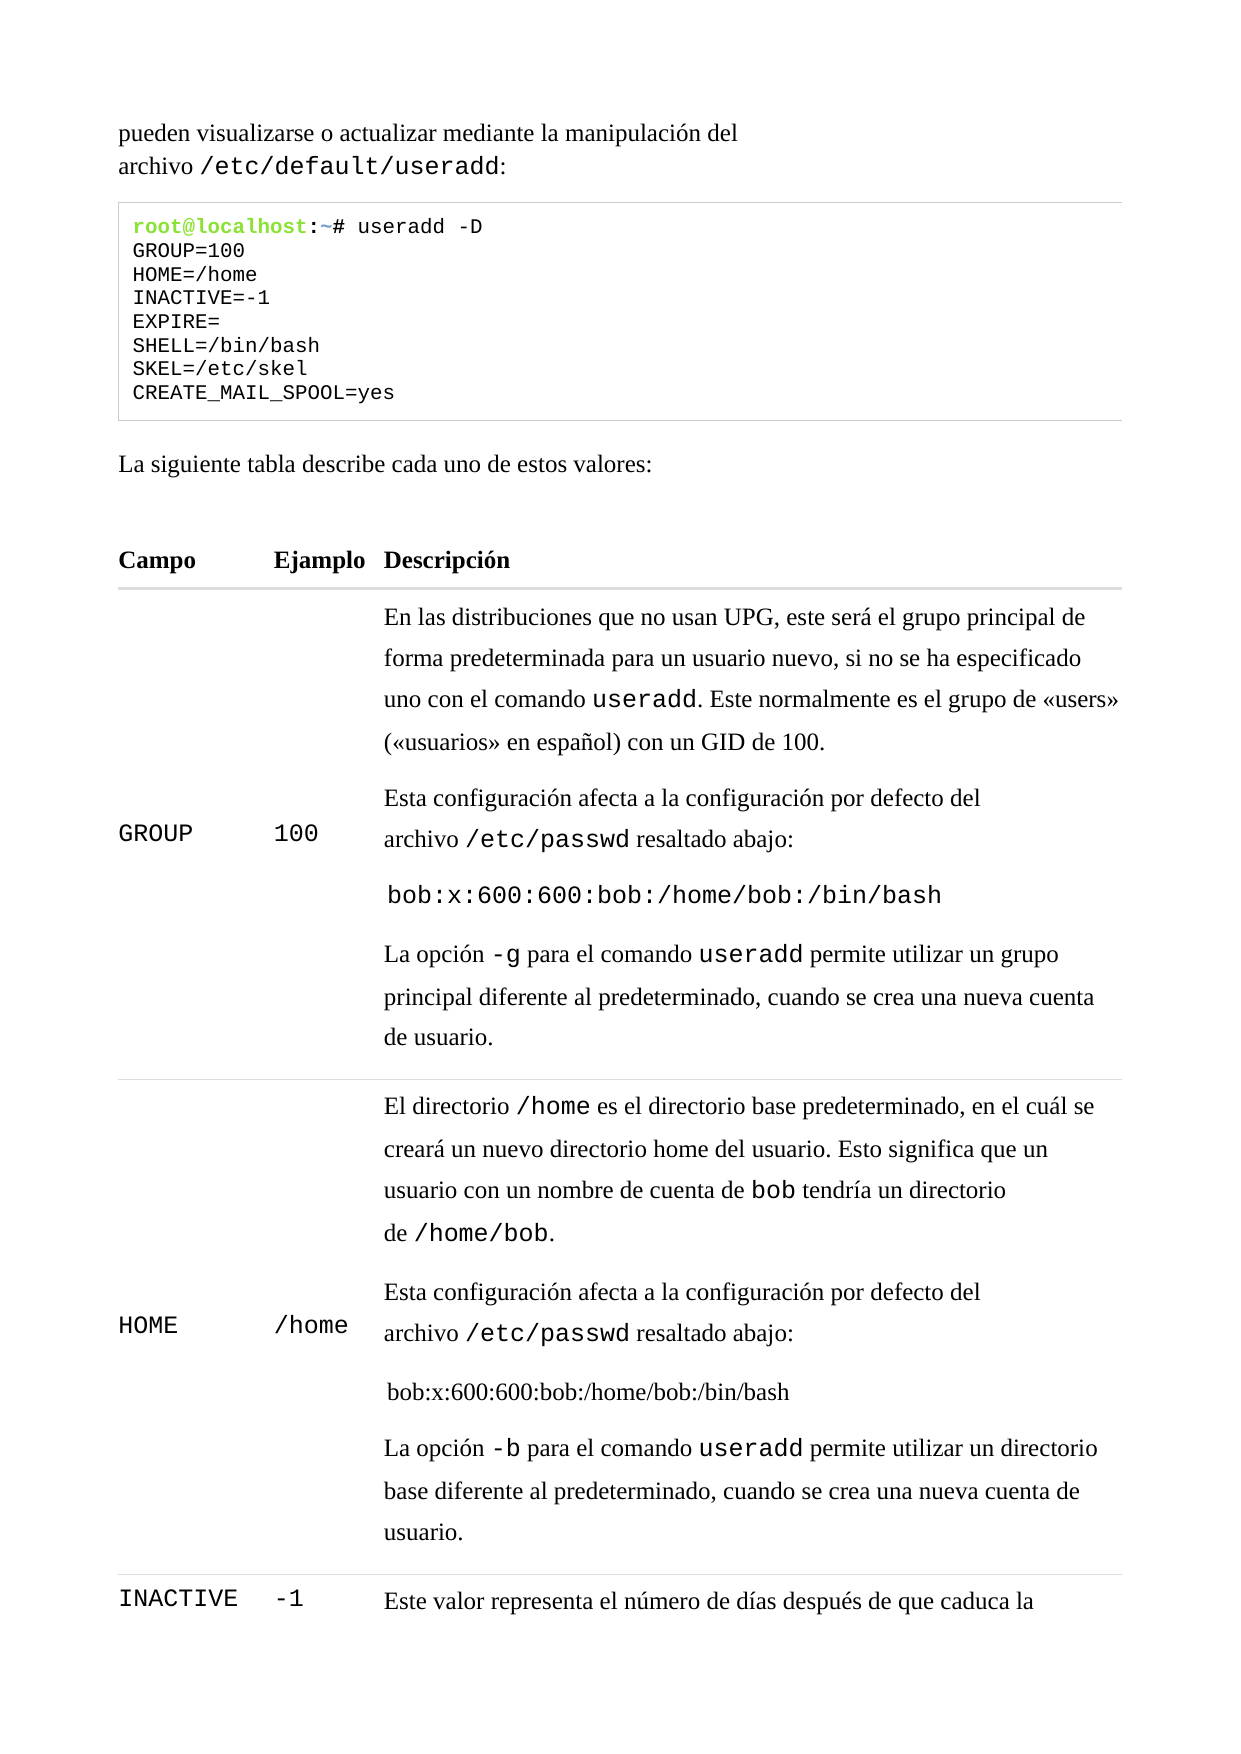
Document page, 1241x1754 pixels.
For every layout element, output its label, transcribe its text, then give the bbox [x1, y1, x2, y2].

table_cell -1 [274, 1575, 384, 1626]
text SHELL=/bin/bash [119, 320, 1122, 344]
text SKEL=/etc/skel [119, 344, 1122, 368]
table_cell HOME [118, 1080, 274, 1573]
table_cell El directorio /home es el directorio base predeterminado, en el cuál se creará un nuevo directorio home del usuario. Esto significa que un usuario con un nombre de cuenta de bob tendría un directorio de /home/bob. Esta configuración afecta a la configuración por defecto del archivo /etc/passwd resaltado abajo: bob:x:600:600:bob:/home/bob:/bin/bash La opción -b para el comando useradd permite utilizar un directorio base diferente al predeterminado, cuando se crea una nueva cuenta de usuario. [384, 1080, 1122, 1573]
text root@localhost:~# useradd -D [119, 203, 1122, 226]
table_cell En las distribuciones que no usan UPG, este será el grupo principal de forma predeterminada para un usuario nuevo, si no se ha especificado uno con el comando useradd. Este normalmente es el grupo de «users» («usuarios» en español) con un GID de 100. Esta configuración afecta a la configuración por defecto del archivo /etc/passwd resaltado abajo: bob:x:600:600:bob:/home/bob:/bin/bash La opción -g para el comando useradd permite utilizar un grupo principal diferente al predeterminado, cuando se crea una nueva cuenta de usuario. [384, 590, 1122, 1079]
table_cell /home [274, 1080, 384, 1573]
text GROUP=100 [119, 226, 1122, 249]
table_cell 100 [274, 590, 384, 1079]
text CREATE_MAIL_SPOOL=yes [119, 368, 1122, 420]
table_cell Este valor representa el número de días después de que caduca la [384, 1575, 1122, 1626]
text La siguiente tabla describe cada uno de estos valores: [118, 449, 1122, 478]
table_header Descripción [384, 545, 1122, 587]
text HOME=/home [119, 249, 1122, 273]
table_cell INACTIVE [118, 1575, 274, 1626]
table_header Campo [118, 545, 274, 587]
text INACTIVE=-1 [119, 273, 1122, 297]
table_header Ejamplo [274, 545, 384, 587]
table_cell GROUP [118, 590, 274, 1079]
text pueden visualizarse o actualizar mediante la manipulación del archivo /etc/default/useradd: [118, 118, 1122, 182]
text EXPIRE= [119, 297, 1122, 320]
